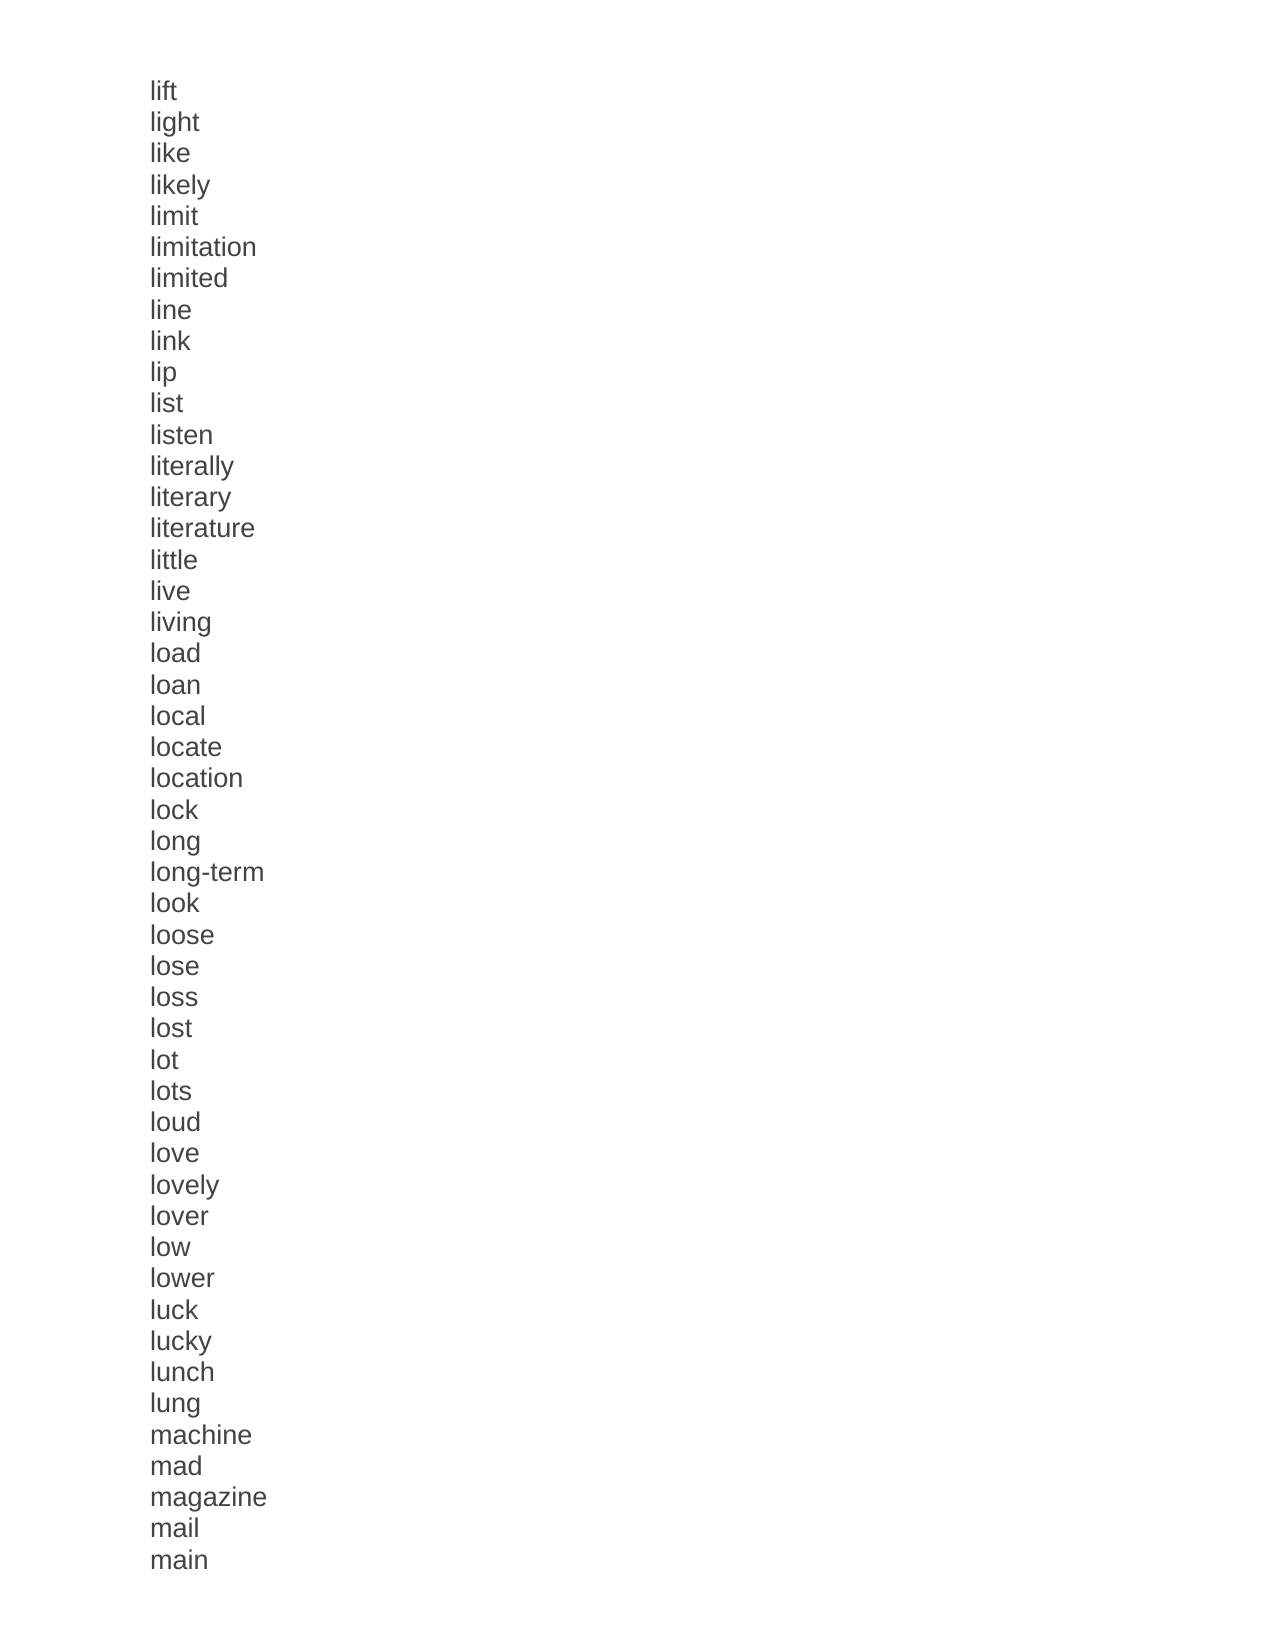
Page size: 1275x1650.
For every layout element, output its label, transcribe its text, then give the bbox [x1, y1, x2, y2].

text limited [150, 262, 1125, 294]
text mail [150, 1512, 1125, 1544]
text lung [150, 1387, 1125, 1419]
text local [150, 700, 1125, 731]
text low [150, 1231, 1125, 1262]
text load [150, 637, 1125, 669]
text magazine [150, 1481, 1125, 1512]
text link [150, 325, 1125, 356]
text lock [150, 794, 1125, 825]
text literature [150, 512, 1125, 544]
text limit [150, 200, 1125, 231]
text literary [150, 481, 1125, 512]
text lovely [150, 1169, 1125, 1200]
text living [150, 606, 1125, 637]
text literally [150, 450, 1125, 481]
text long-term [150, 856, 1125, 887]
text main [150, 1544, 1125, 1575]
text little [150, 544, 1125, 575]
text luck [150, 1294, 1125, 1325]
text light [150, 106, 1125, 137]
text line [150, 294, 1125, 325]
text list [150, 387, 1125, 419]
text mad [150, 1450, 1125, 1481]
text location [150, 762, 1125, 794]
text lots [150, 1075, 1125, 1106]
text lunch [150, 1356, 1125, 1387]
text lot [150, 1044, 1125, 1075]
text like [150, 137, 1125, 169]
text live [150, 575, 1125, 606]
text lost [150, 1012, 1125, 1044]
text loan [150, 669, 1125, 700]
text loud [150, 1106, 1125, 1137]
text loose [150, 919, 1125, 950]
text long [150, 825, 1125, 856]
text lower [150, 1262, 1125, 1294]
text love [150, 1137, 1125, 1169]
text likely [150, 169, 1125, 200]
text lover [150, 1200, 1125, 1231]
text lip [150, 356, 1125, 387]
text lucky [150, 1325, 1125, 1356]
text lift [150, 75, 1125, 106]
text loss [150, 981, 1125, 1012]
text locate [150, 731, 1125, 762]
text lose [150, 950, 1125, 981]
text listen [150, 419, 1125, 450]
text limitation [150, 231, 1125, 262]
text look [150, 887, 1125, 919]
text machine [150, 1419, 1125, 1450]
